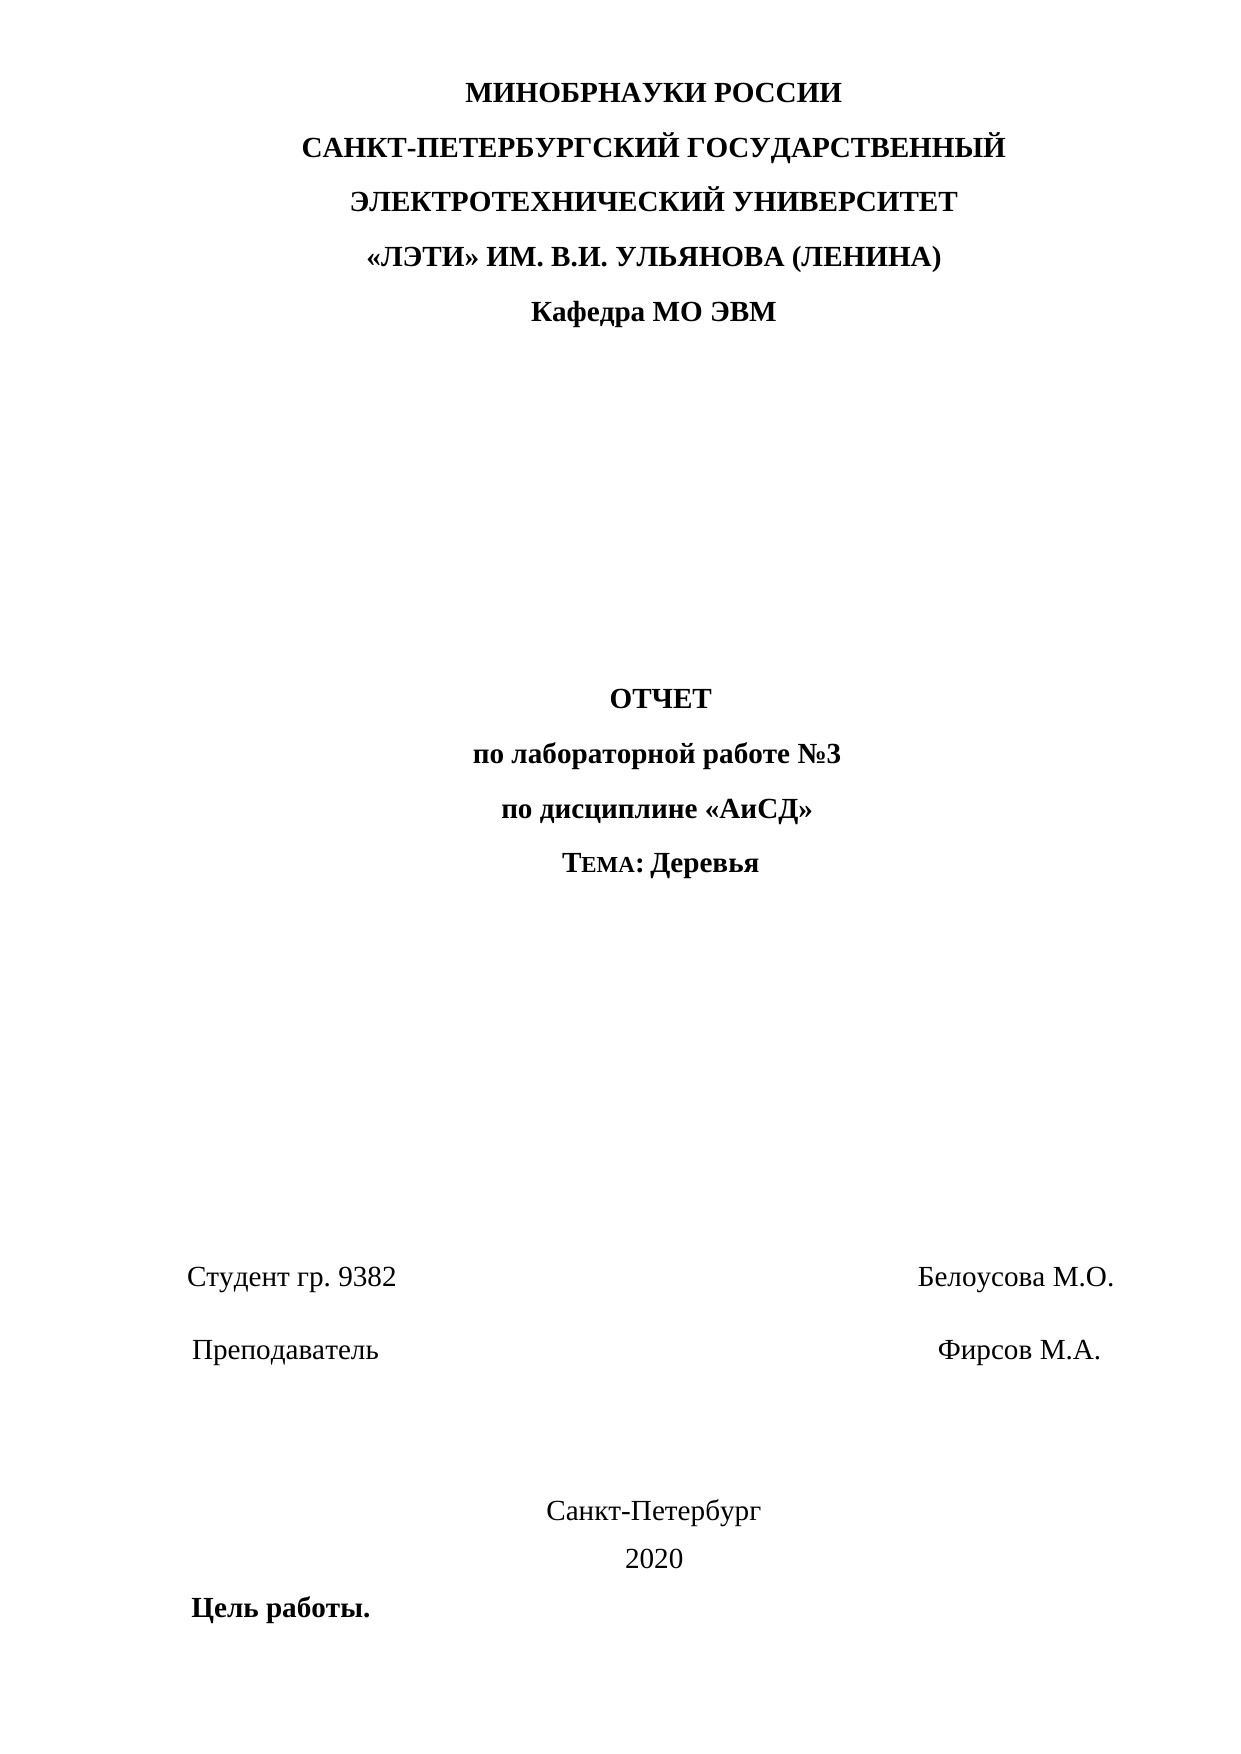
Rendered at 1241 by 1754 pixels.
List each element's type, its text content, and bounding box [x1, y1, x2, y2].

text САНКТ-ПЕТЕРБУРГСКИЙ ГОСУДАРСТВЕННЫЙ [193, 130, 1122, 163]
text по лабораторной работе №3 [199, 736, 1122, 769]
text «ЛЭТИ» ИМ. В.И. УЛЬЯНОВА (ЛЕНИНА) [193, 239, 1122, 273]
text МИНОБРНАУКИ РОССИИ [193, 75, 1122, 108]
text 2020 [193, 1542, 1122, 1575]
text Студент гр. 9382 Белоусова М.О. [118, 1259, 1122, 1292]
text ОТЧЕТ [199, 681, 1122, 715]
text Санкт-Петербург [193, 1493, 1122, 1527]
text ЭЛЕКТРОТЕХНИЧЕСКИЙ УНИВЕРСИТЕТ [193, 184, 1122, 218]
text Цель работы. [191, 1590, 1122, 1623]
table_header Фирсов М.А. [938, 1333, 1108, 1366]
text ТЕМА: Деревья [199, 846, 1122, 879]
text Кафедра МО ЭВМ [193, 294, 1122, 327]
table_header [521, 1333, 938, 1366]
table_header Преподаватель [192, 1333, 521, 1366]
text по дисциплине «АиСД» [199, 791, 1122, 824]
